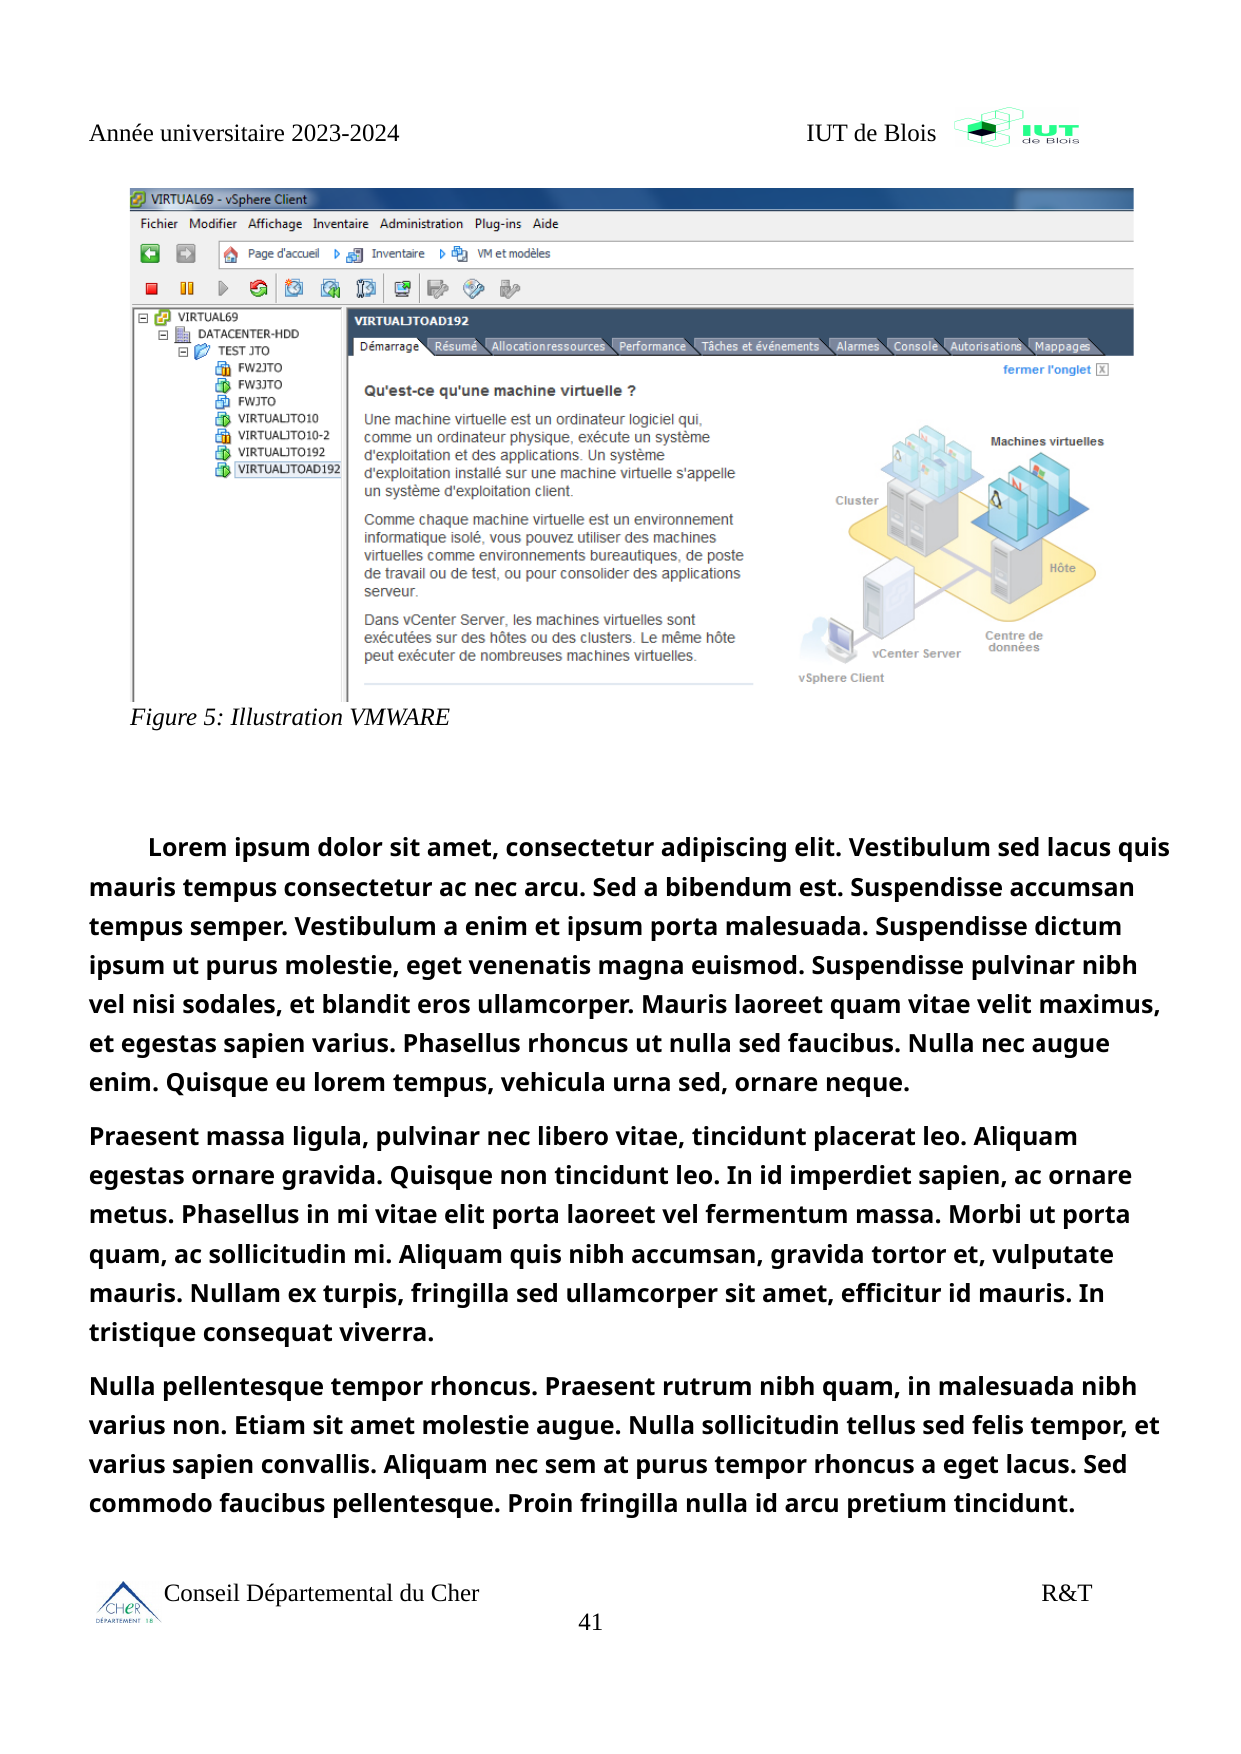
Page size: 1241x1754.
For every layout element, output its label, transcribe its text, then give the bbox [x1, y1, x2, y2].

picture [954, 107, 1079, 147]
text Lorem ipsum dolor sit amet, consectetur adipiscing elit. Vestibulum sed lacus quis mauris tempus consectetur ac nec arcu. Sed a bibendum est. Suspendisse accumsan tempus semper. Vestibulum a enim et ipsum porta malesuada. Suspendisse dictum ipsum ut purus molestie, eget venenatis magna euismod. Suspendisse pulvinar nibh vel nisi sodales, et blandit eros ullamcorper. Mauris laoreet quam vitae velit maximus, et egestas sapien varius. Phasellus rhoncus ut nulla sed faucibus. Nulla nec augue enim. Quisque eu lorem tempus, vehicula urna sed, ornare neque. [88, 830, 1175, 1099]
text Figure 5: Illustration VMWARE [130, 702, 1134, 731]
picture [96, 1581, 162, 1623]
text Nulla pellentesque tempor rhoncus. Praesent rutrum nibh quam, in malesuada nibh varius non. Etiam sit amet molestie augue. Nulla sollicitudin tellus sed felis tempor, et varius sapien convallis. Aliquam nec sem at purus tempor rhoncus a eget lacus. Sed commodo faucibus pellentesque. Proin fringilla nulla id arcu pretium tincidunt. [88, 1368, 1175, 1520]
picture [129, 188, 1134, 702]
text Praesent massa ligula, pulvinar nec libero vitae, tincidunt placerat leo. Aliquam egestas ornare gravida. Quisque non tincidunt leo. In id imperdiet sapien, ac ornare metus. Phasellus in mi vitae elit porta laoreet vel fermentum massa. Morbi ut porta quam, ac sollicitudin mi. Aliquam quis nibh accumsan, gravida tortor et, vulputate mauris. Nullam ex turpis, fringilla sed ullamcorper sit amet, efficitur id mauris. In tristique consequat viverra. [88, 1119, 1175, 1349]
